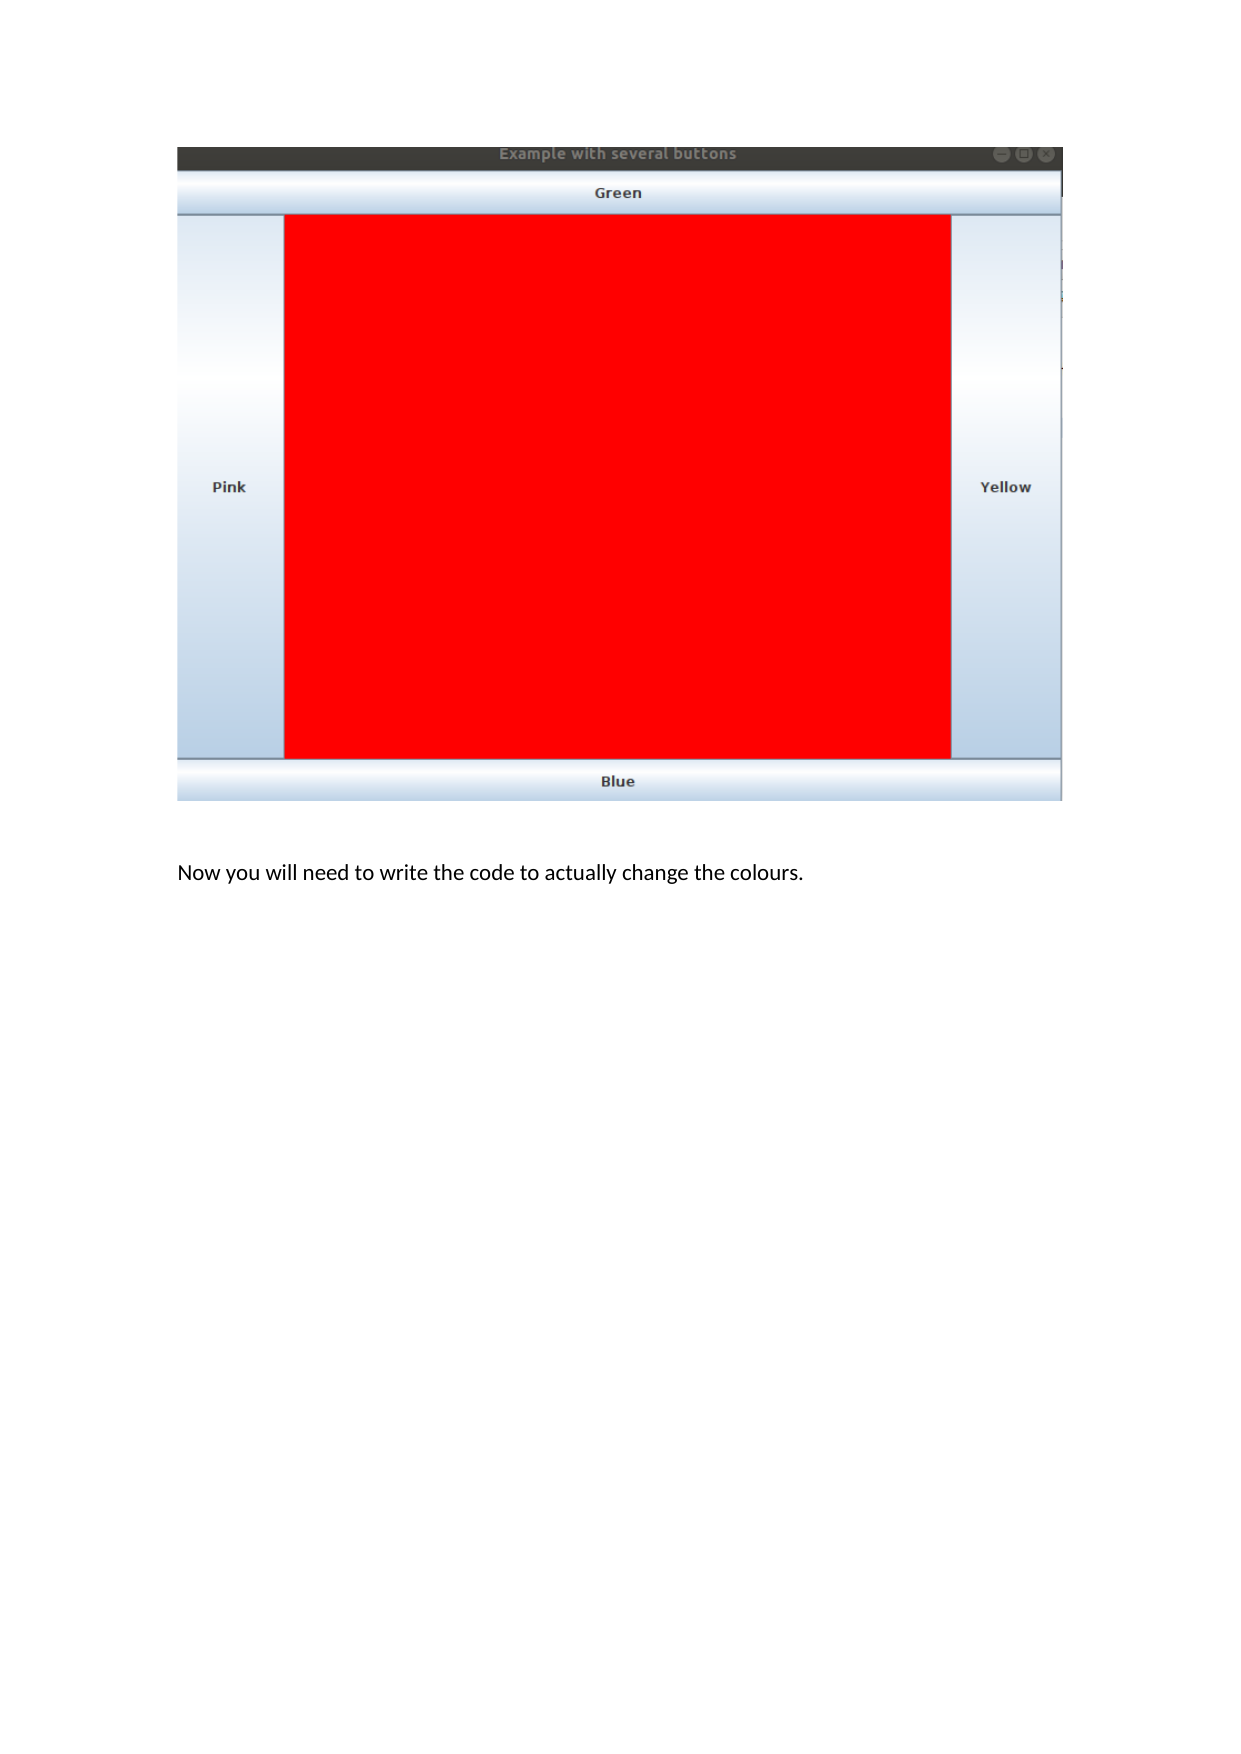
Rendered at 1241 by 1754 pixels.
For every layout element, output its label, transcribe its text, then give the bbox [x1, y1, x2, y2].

picture [177, 147, 1063, 801]
text Now you will need to write the code to actually change the colours. [177, 858, 1063, 886]
